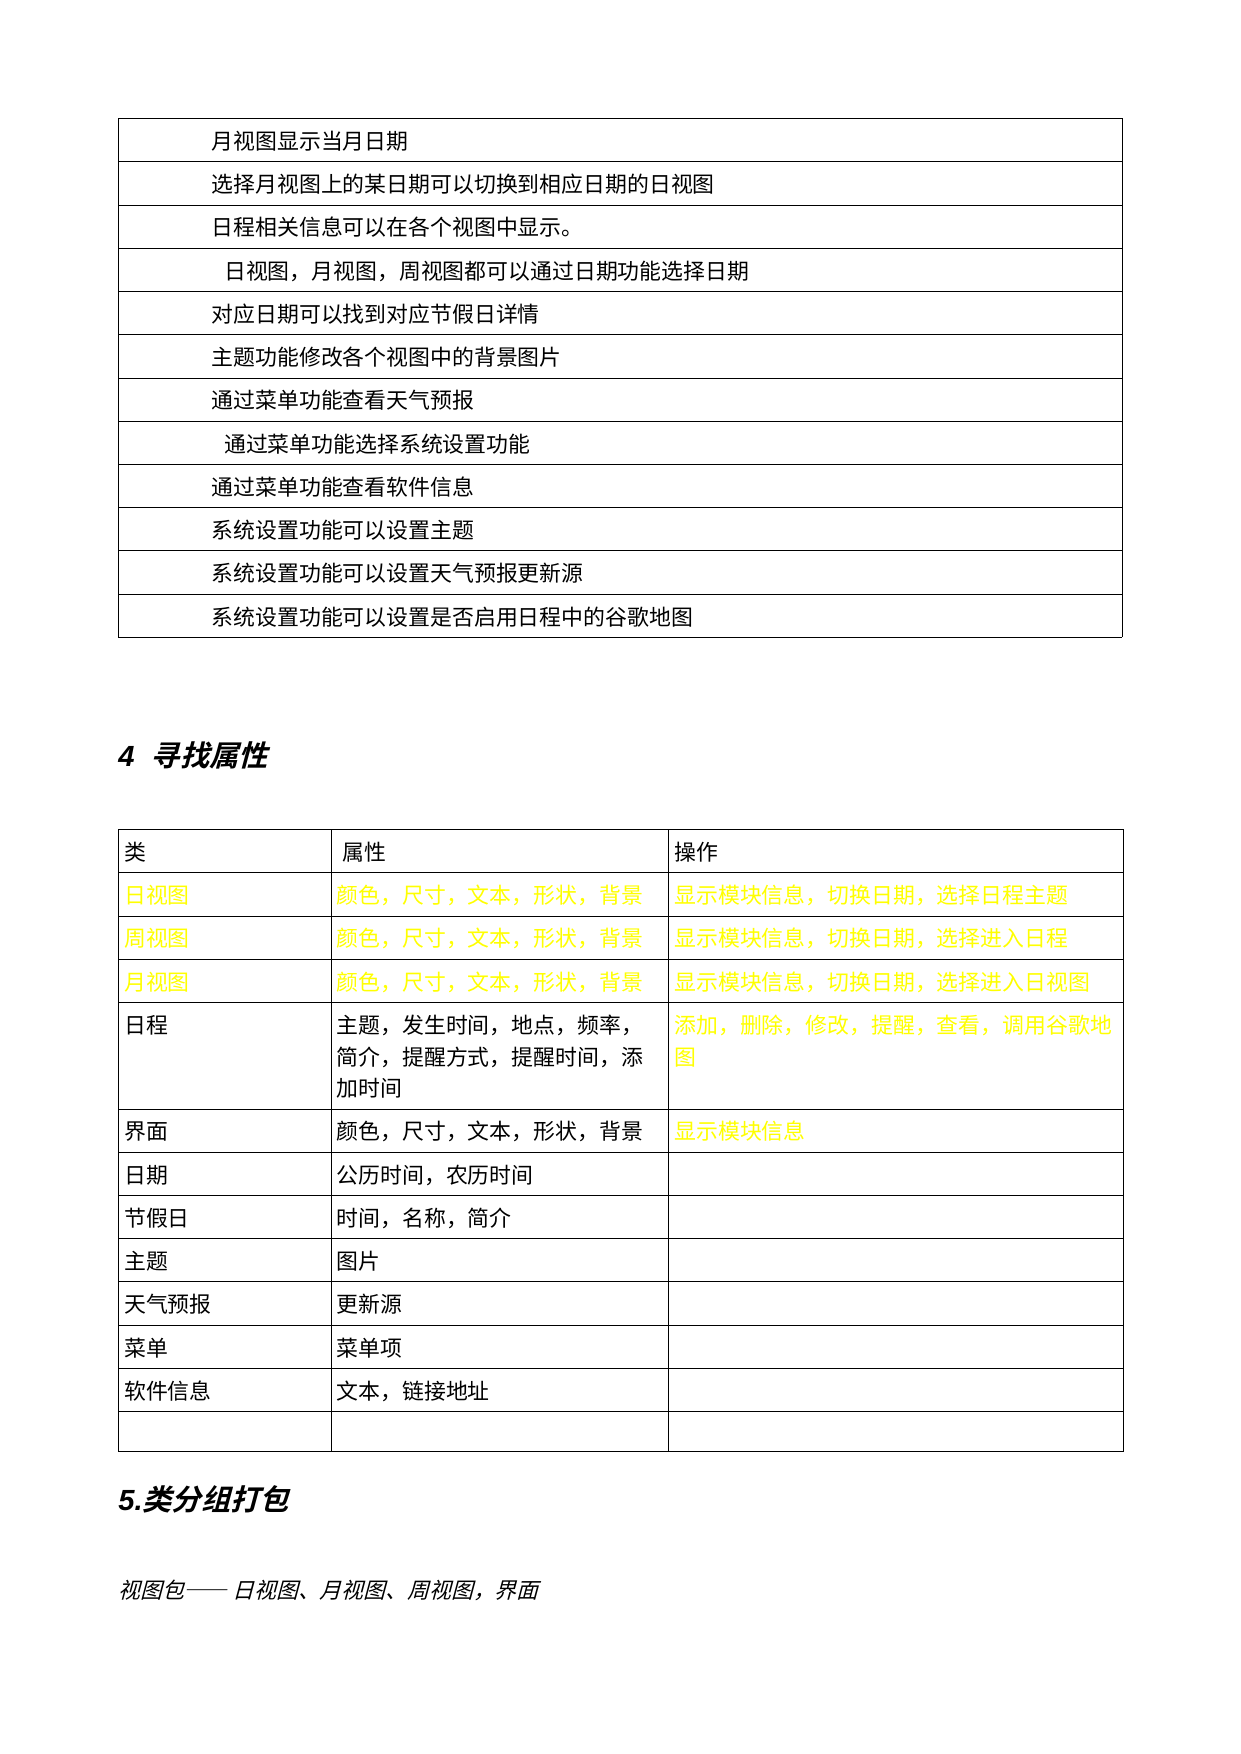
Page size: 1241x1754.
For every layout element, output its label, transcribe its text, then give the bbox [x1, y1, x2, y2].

table_cell [669, 1282, 1123, 1325]
table_cell [669, 1412, 1123, 1451]
table_cell 月视图 [119, 960, 331, 1002]
table_cell 选择月视图上的某日期可以切换到相应日期的日视图 [119, 162, 1122, 204]
table_cell 显示模块信息，切换日期，选择进入日视图 [669, 960, 1123, 1002]
table_cell 显示模块信息 [669, 1110, 1123, 1152]
table_cell 菜单 [119, 1326, 331, 1368]
subtitle 5.类分组打包 [43, 1477, 1122, 1519]
table_cell [669, 1153, 1123, 1195]
table_cell 通过菜单功能选择系统设置功能 [119, 422, 1122, 464]
table_cell [669, 1369, 1123, 1411]
table_cell 日视图 [119, 873, 331, 916]
table_cell 系统设置功能可以设置天气预报更新源 [119, 551, 1122, 594]
table_cell [119, 1412, 331, 1451]
table_cell 通过菜单功能查看软件信息 [119, 465, 1122, 507]
table_cell 颜色，尺寸，文本，形状，背景 [332, 873, 668, 916]
table_cell 日程 [119, 1003, 331, 1108]
table_cell 主题，发生时间，地点，频率，简介，提醒方式，提醒时间，添加时间 [332, 1003, 668, 1108]
table_cell 月视图显示当月日期 [119, 119, 1122, 161]
table_cell [669, 1196, 1123, 1238]
table_header 操作 [669, 830, 1123, 872]
table_cell 日期 [119, 1153, 331, 1195]
table_header 属性 [332, 830, 668, 872]
table_cell 界面 [119, 1110, 331, 1152]
table_cell 节假日 [119, 1196, 331, 1238]
table_cell 对应日期可以找到对应节假日详情 [119, 292, 1122, 334]
table_header 类 [119, 830, 331, 872]
table_cell 主题功能修改各个视图中的背景图片 [119, 335, 1122, 377]
table_cell 系统设置功能可以设置主题 [119, 508, 1122, 550]
table_cell [669, 1326, 1123, 1368]
table_cell 周视图 [119, 917, 331, 959]
text 视图包—— 日视图、月视图、周视图，界面 [118, 1573, 1122, 1604]
table_cell [332, 1412, 668, 1451]
table_cell 颜色，尺寸，文本，形状，背景 [332, 917, 668, 959]
table_cell 添加，删除，修改，提醒，查看，调用谷歌地图 [669, 1003, 1123, 1108]
table_cell [669, 1239, 1123, 1281]
table_cell 时间，名称，简介 [332, 1196, 668, 1238]
table_cell 文本，链接地址 [332, 1369, 668, 1411]
table_cell 系统设置功能可以设置是否启用日程中的谷歌地图 [119, 595, 1122, 637]
table_cell 公历时间，农历时间 [332, 1153, 668, 1195]
subtitle 4 寻找属性 [118, 733, 1122, 775]
table_cell 颜色，尺寸，文本，形状，背景 [332, 960, 668, 1002]
table_cell 菜单项 [332, 1326, 668, 1368]
table_cell 更新源 [332, 1282, 668, 1325]
table_cell 颜色，尺寸，文本，形状，背景 [332, 1110, 668, 1152]
table_cell 显示模块信息，切换日期，选择进入日程 [669, 917, 1123, 959]
table_cell 通过菜单功能查看天气预报 [119, 379, 1122, 421]
table_cell 图片 [332, 1239, 668, 1281]
table_cell 日视图，月视图，周视图都可以通过日期功能选择日期 [119, 249, 1122, 291]
table_cell 日程相关信息可以在各个视图中显示。 [119, 206, 1122, 248]
table_cell 天气预报 [119, 1282, 331, 1325]
table_cell 显示模块信息，切换日期，选择日程主题 [669, 873, 1123, 916]
table_cell 主题 [119, 1239, 331, 1281]
table_cell 软件信息 [119, 1369, 331, 1411]
